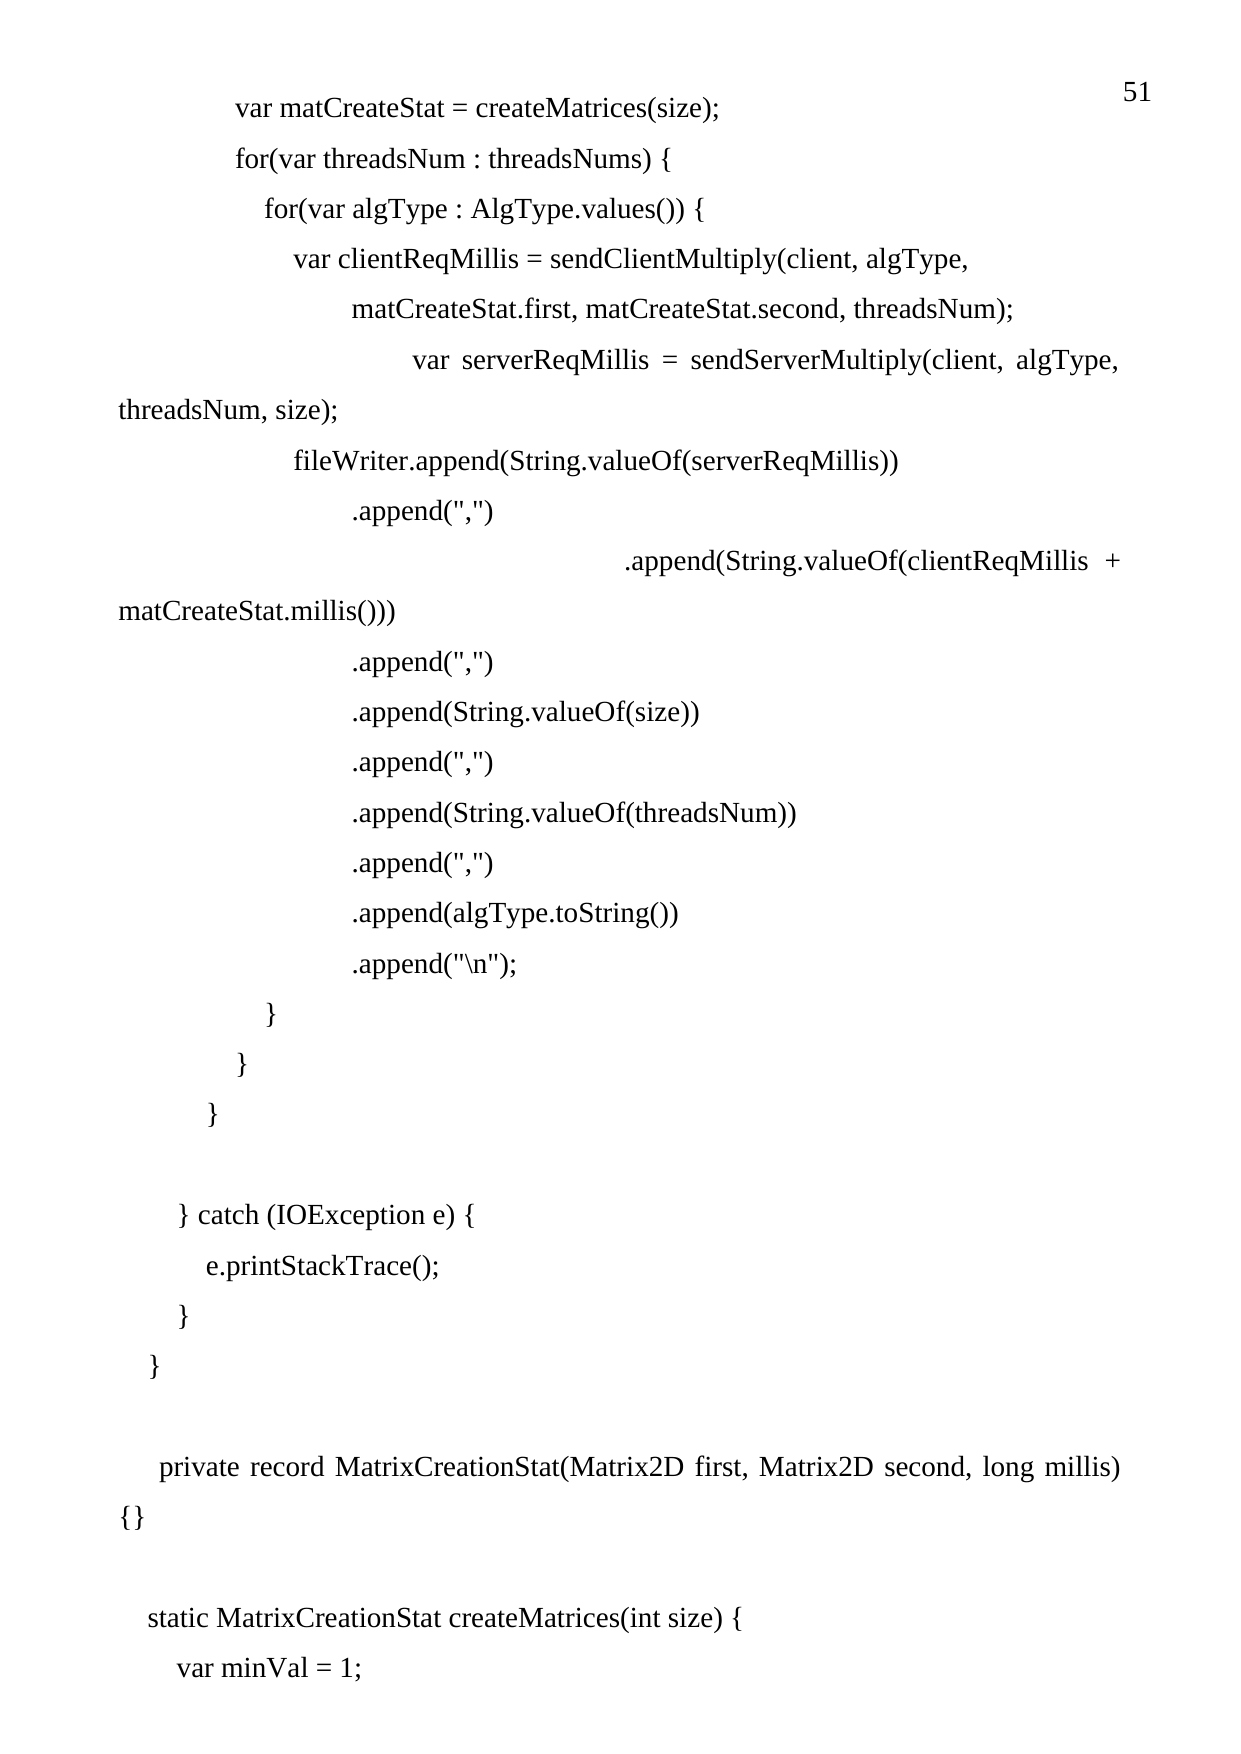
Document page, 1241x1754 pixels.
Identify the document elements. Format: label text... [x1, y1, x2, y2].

text } [118, 1046, 1122, 1080]
text .append(",") [118, 845, 1122, 879]
text e.printStackTrace(); [118, 1248, 1122, 1281]
text static MatrixCreationStat createMatrices(int size) { [118, 1600, 1122, 1633]
text } [118, 1348, 1122, 1382]
text } [118, 1097, 1122, 1130]
text .append(String.valueOf(threadsNum)) [118, 795, 1122, 828]
text var serverReqMillis = sendServerMultiply(client, algType, threadsNum, size); [118, 342, 1122, 426]
text .append(String.valueOf(clientReqMillis + matCreateStat.millis())) [118, 543, 1122, 627]
text var minVal = 1; [118, 1650, 1122, 1684]
text private record MatrixCreationStat(Matrix2D first, Matrix2D second, long millis) {} [118, 1449, 1122, 1533]
text fileWriter.append(String.valueOf(serverReqMillis)) [118, 443, 1122, 476]
text .append(",") [118, 644, 1122, 677]
text for(var algType : AlgType.values()) { [118, 191, 1122, 224]
text } catch (IOException e) { [118, 1197, 1122, 1231]
text matCreateStat.first, matCreateStat.second, threadsNum); [118, 292, 1122, 325]
text .append(",") [118, 744, 1122, 778]
text var clientReqMillis = sendClientMultiply(client, algType, [118, 241, 1122, 275]
text } [118, 1298, 1122, 1331]
text .append(",") [118, 493, 1122, 526]
text for(var threadsNum : threadsNums) { [118, 141, 1122, 174]
text .append(algType.toString()) [118, 895, 1122, 929]
text .append("\n"); [118, 946, 1122, 979]
text .append(String.valueOf(size)) [118, 694, 1122, 728]
text var matCreateStat = createMatrices(size); [118, 90, 1122, 124]
text } [118, 996, 1122, 1029]
